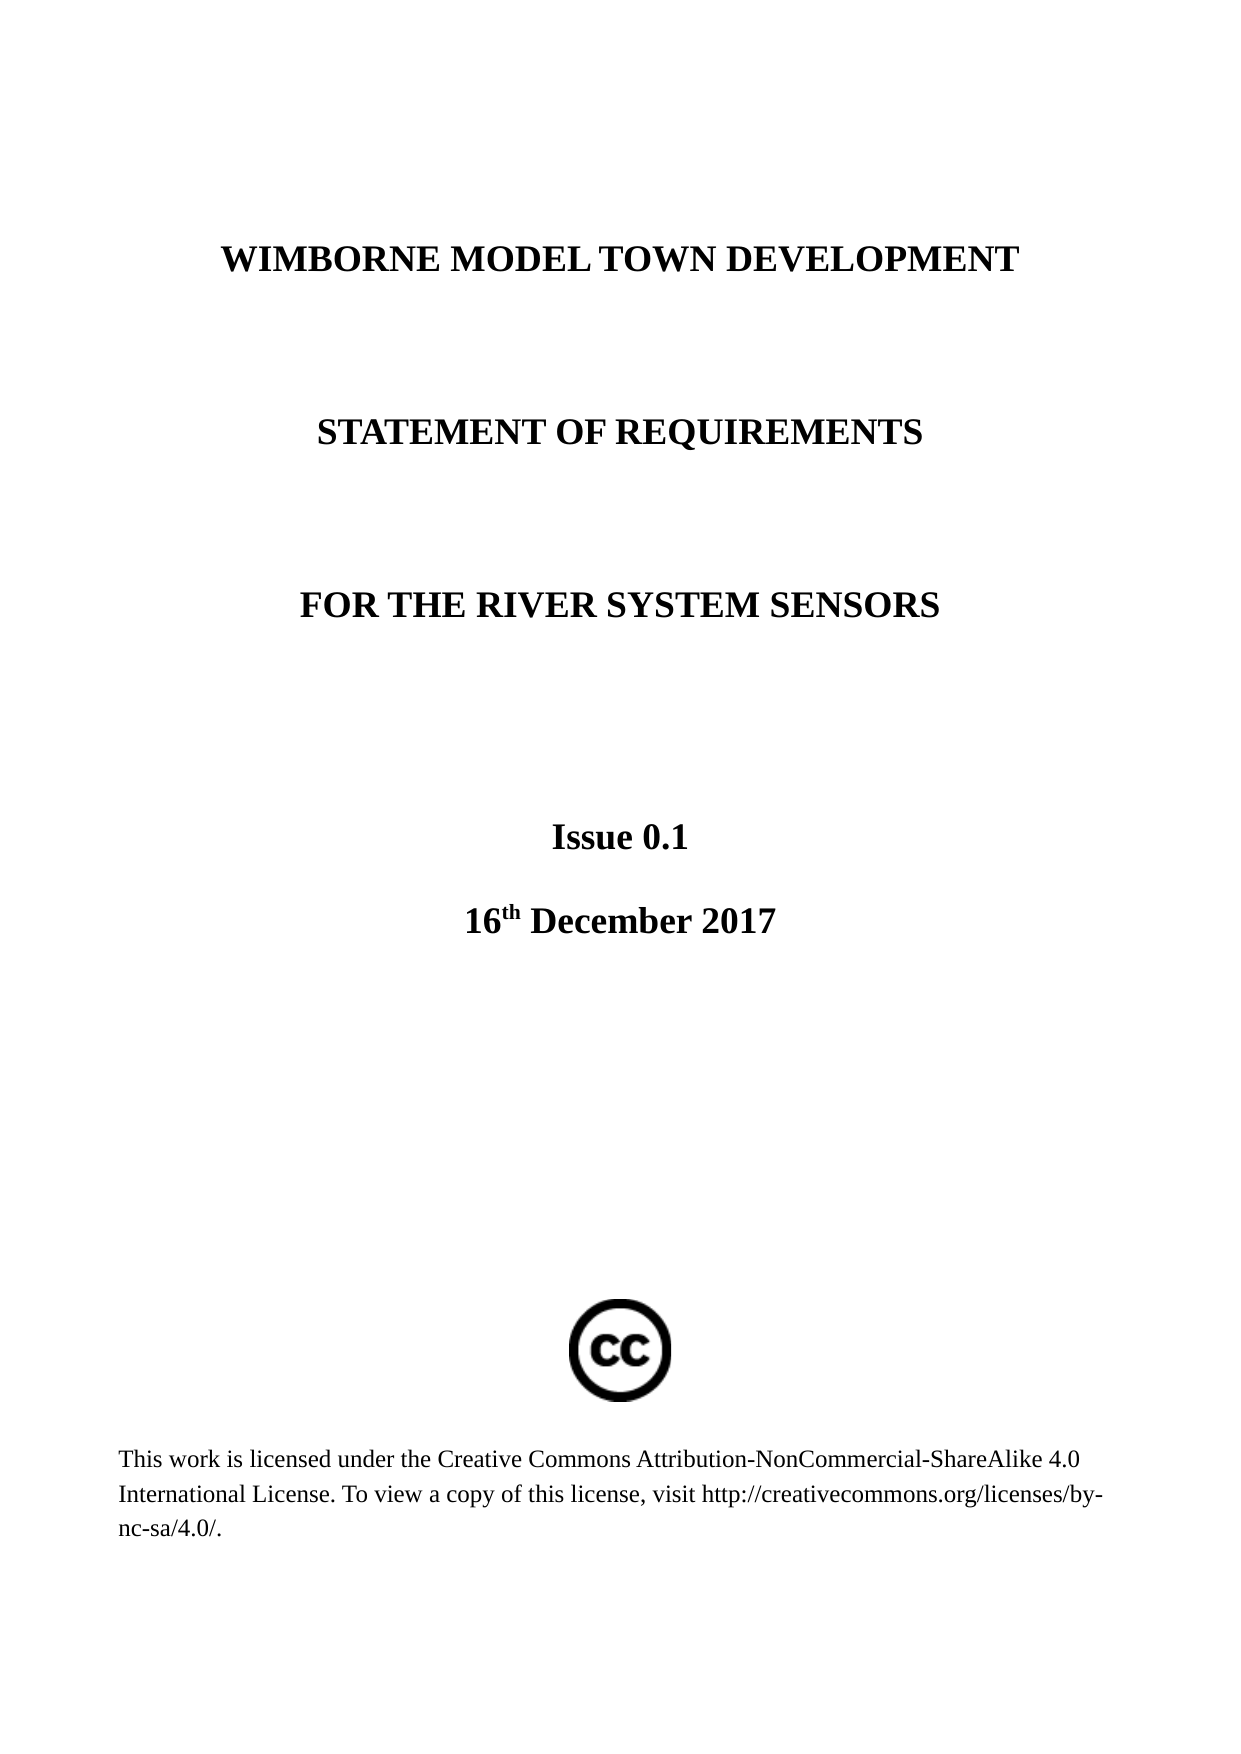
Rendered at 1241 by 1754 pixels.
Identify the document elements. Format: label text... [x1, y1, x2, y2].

text FOR THE RIVER SYSTEM SENSORS [118, 582, 1122, 625]
text STATEMENT OF REQUIREMENTS [118, 409, 1122, 452]
picture [569, 1299, 672, 1402]
text Issue 0.1 [118, 814, 1122, 857]
text WIMBORNE MODEL TOWN DEVELOPMENT [118, 236, 1122, 279]
text This work is licensed under the Creative Commons Attribution-NonCommercial-ShareAlike 4.0 International License. To view a copy of this license, visit http://creativecommons.org/licenses/by-nc-sa/4.0/. [118, 1444, 1122, 1542]
text 16th December 2017 [118, 899, 1122, 942]
